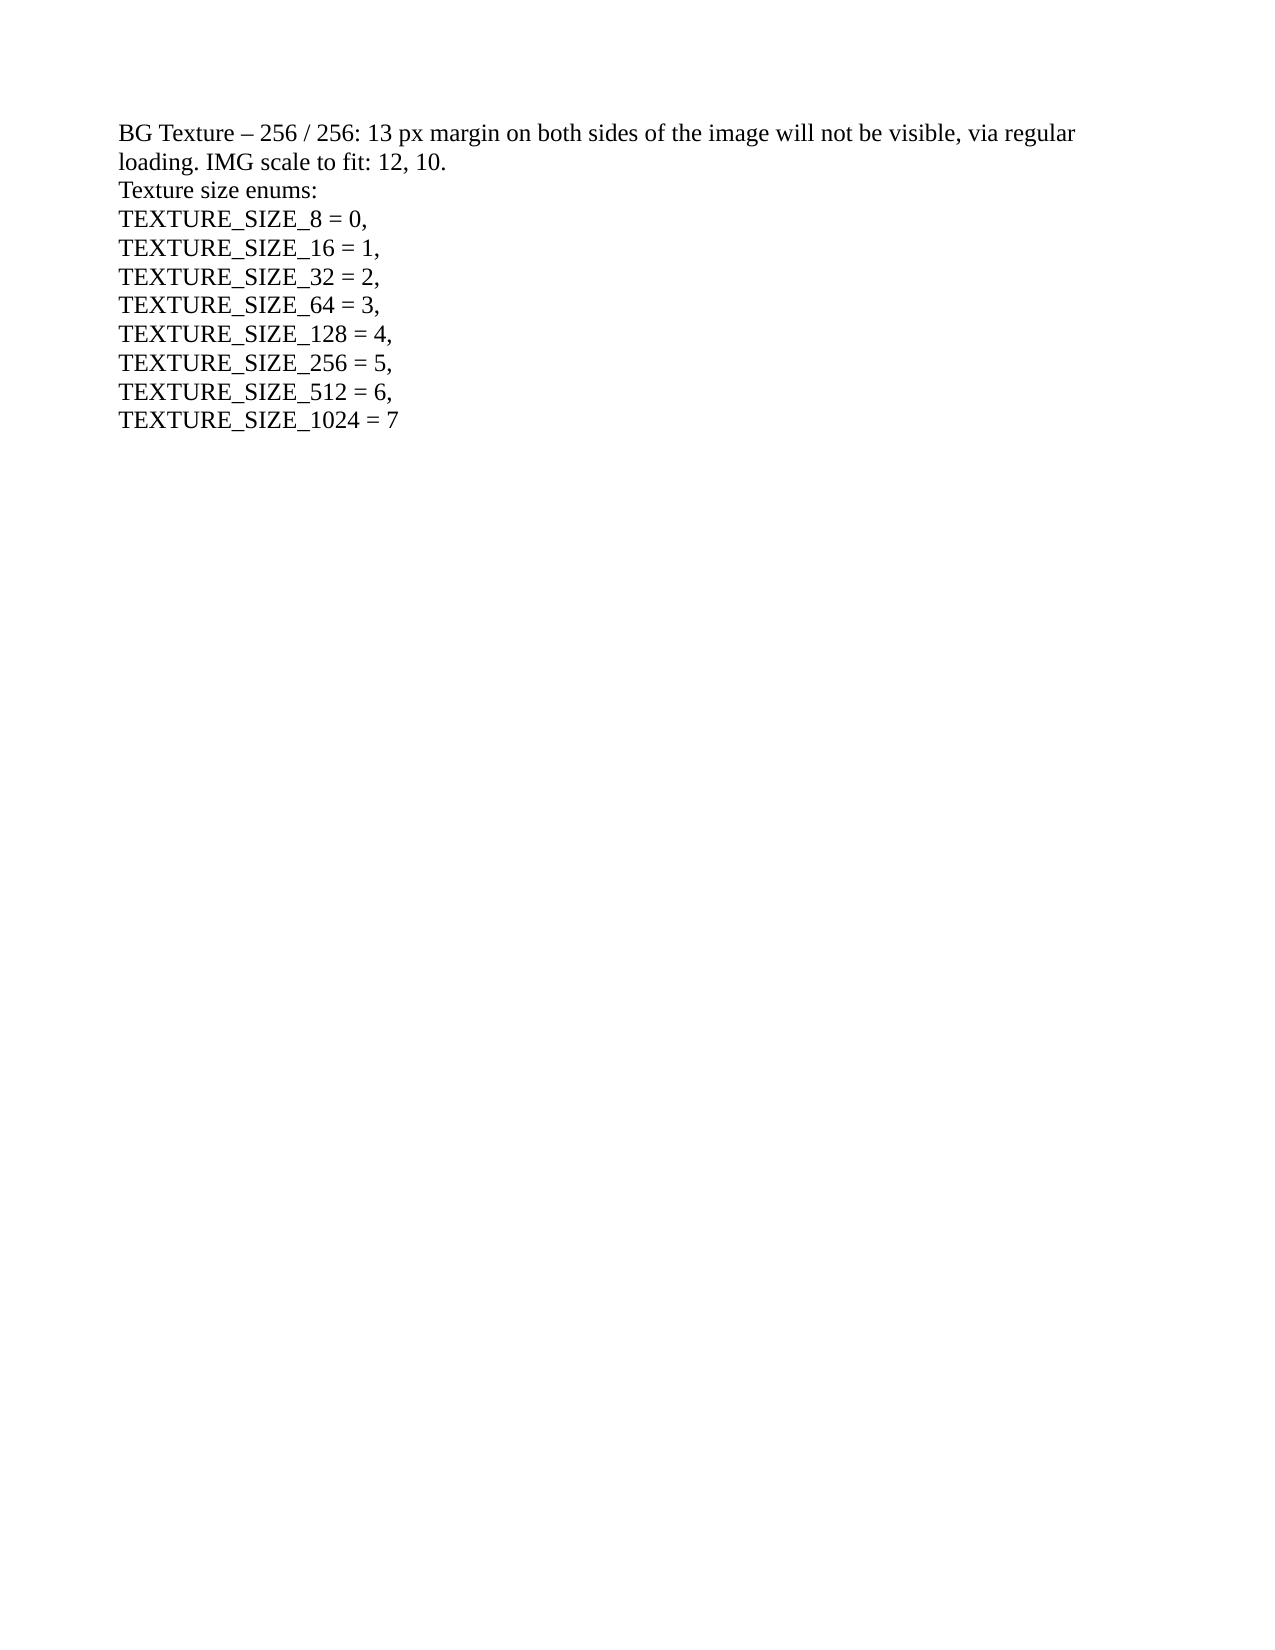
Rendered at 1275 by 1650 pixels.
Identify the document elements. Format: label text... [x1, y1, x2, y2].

text TEXTURE_SIZE_8 = 0, TEXTURE_SIZE_16 = 1, TEXTURE_SIZE_32 = 2, TEXTURE_SIZE_64 = 3, TEXTURE_SIZE_128 = 4, TEXTURE_SIZE_256 = 5, TEXTURE_SIZE_512 = 6, TEXTURE_SIZE_1024 = 7 [118, 204, 1157, 434]
text Texture size enums: [118, 176, 1157, 204]
text BG Texture – 256 / 256: 13 px margin on both sides of the image will not be visible, via regular loading. IMG scale to fit: 12, 10. [118, 118, 1157, 176]
